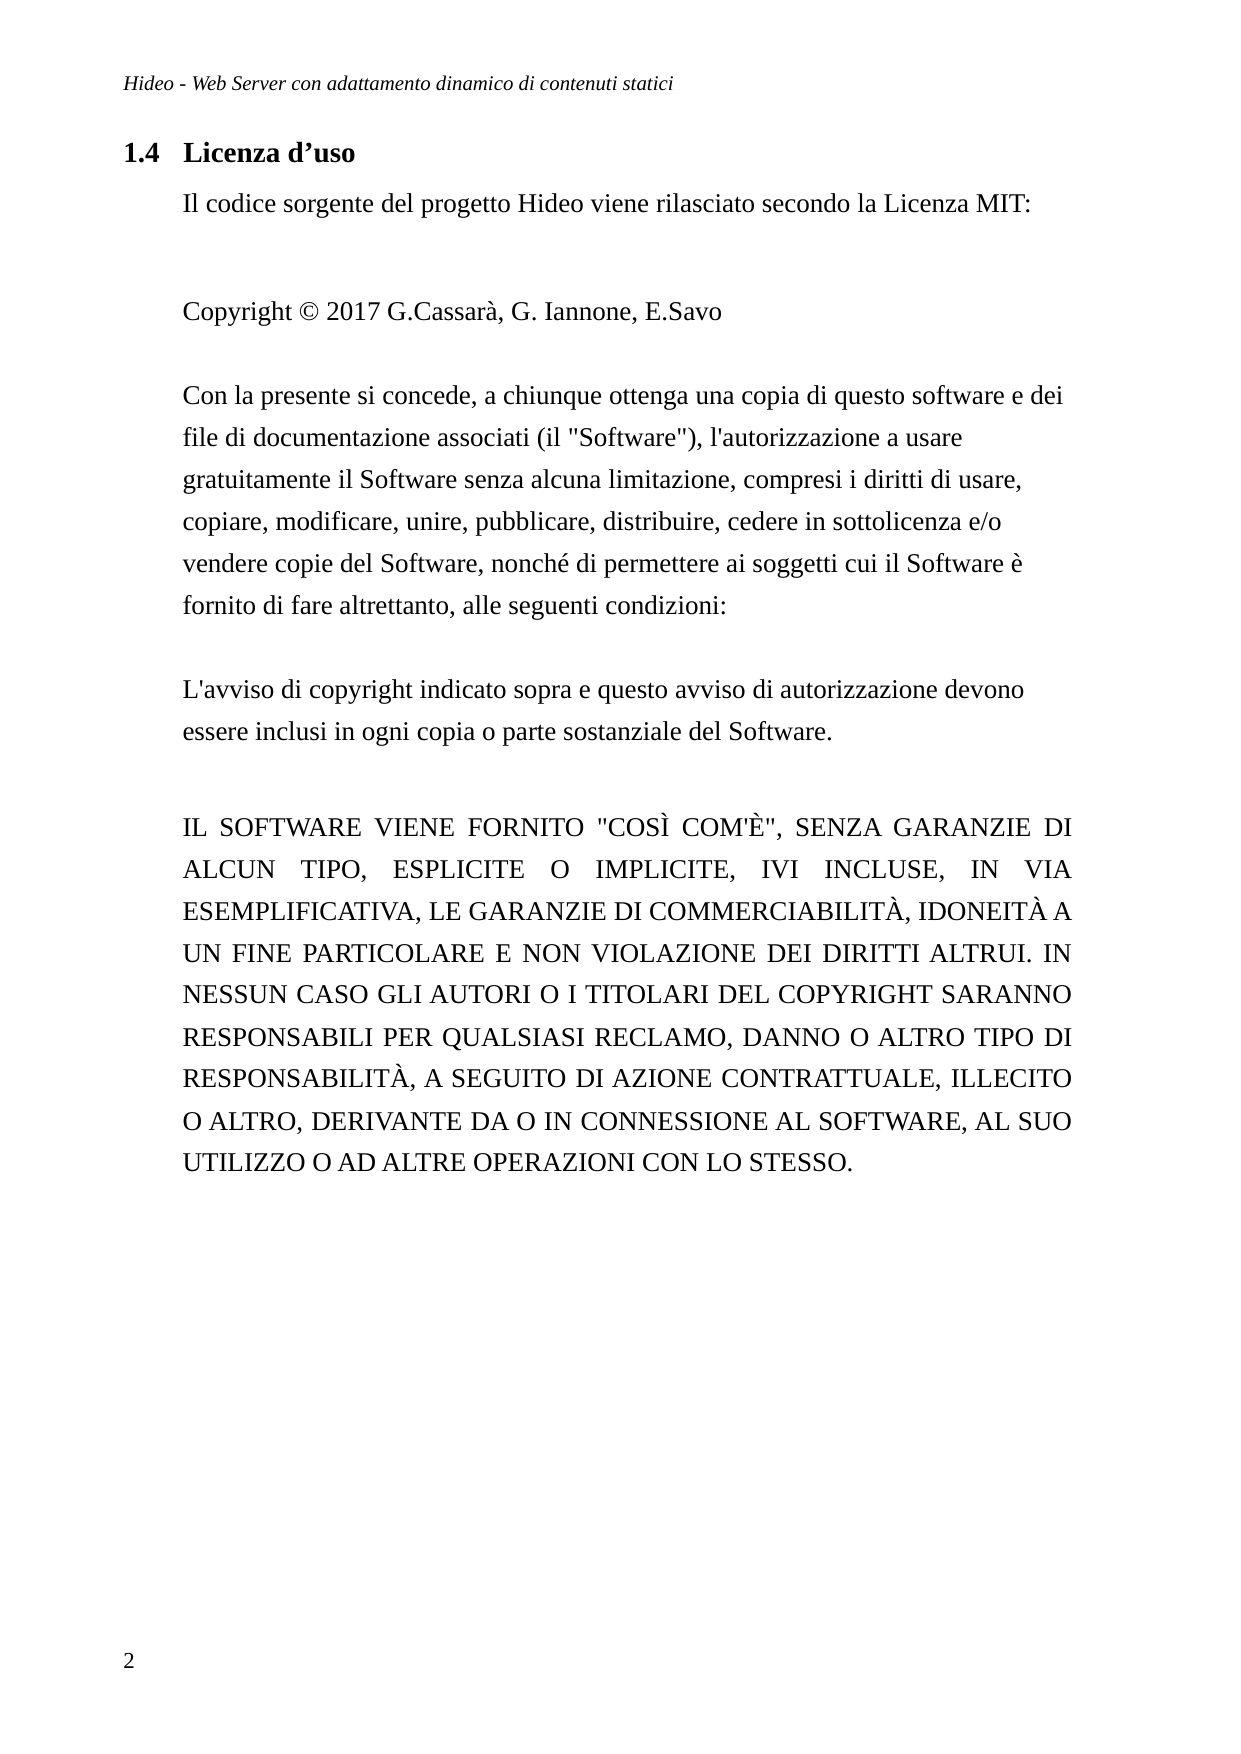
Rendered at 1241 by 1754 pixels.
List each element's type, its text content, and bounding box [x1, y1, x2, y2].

text Copyright © 2017 G.Cassarà, G. Iannone, E.Savo Con la presente si concede, a chiunque ottenga una copia di questo software e dei file di documentazione associati (il "Software"), l'autorizzazione a usare gratuitamente il Software senza alcuna limitazione, compresi i diritti di usare, copiare, modificare, unire, pubblicare, distribuire, cedere in sottolicenza e/o vendere copie del Software, nonché di permettere ai soggetti cui il Software è fornito di fare altrettanto, alle seguenti condizioni: L'avviso di copyright indicato sopra e questo avviso di autorizzazione devono essere inclusi in ogni copia o parte sostanziale del Software. [182, 295, 1073, 788]
text IL SOFTWARE VIENE FORNITO "COSÌ COM'È", SENZA GARANZIE DI ALCUN TIPO, ESPLICITE O IMPLICITE, IVI INCLUSE, IN VIA ESEMPLIFICATIVA, LE GARANZIE DI COMMERCIABILITÀ, IDONEITÀ A UN FINE PARTICOLARE E NON VIOLAZIONE DEI DIRITTI ALTRUI. IN NESSUN CASO GLI AUTORI O I TITOLARI DEL COPYRIGHT SARANNO RESPONSABILI PER QUALSIASI RECLAMO, DANNO O ALTRO TIPO DI RESPONSABILITÀ, A SEGUITO DI AZIONE CONTRATTUALE, ILLECITO O ALTRO, DERIVANTE DA O IN CONNESSIONE AL SOFTWARE, AL SUO UTILIZZO O AD ALTRE OPERAZIONI CON LO STESSO. [182, 811, 1073, 1178]
text Il codice sorgente del progetto Hideo viene rilasciato secondo la Licenza MIT: [182, 187, 1073, 218]
subtitle Licenza d’uso [123, 135, 1132, 169]
